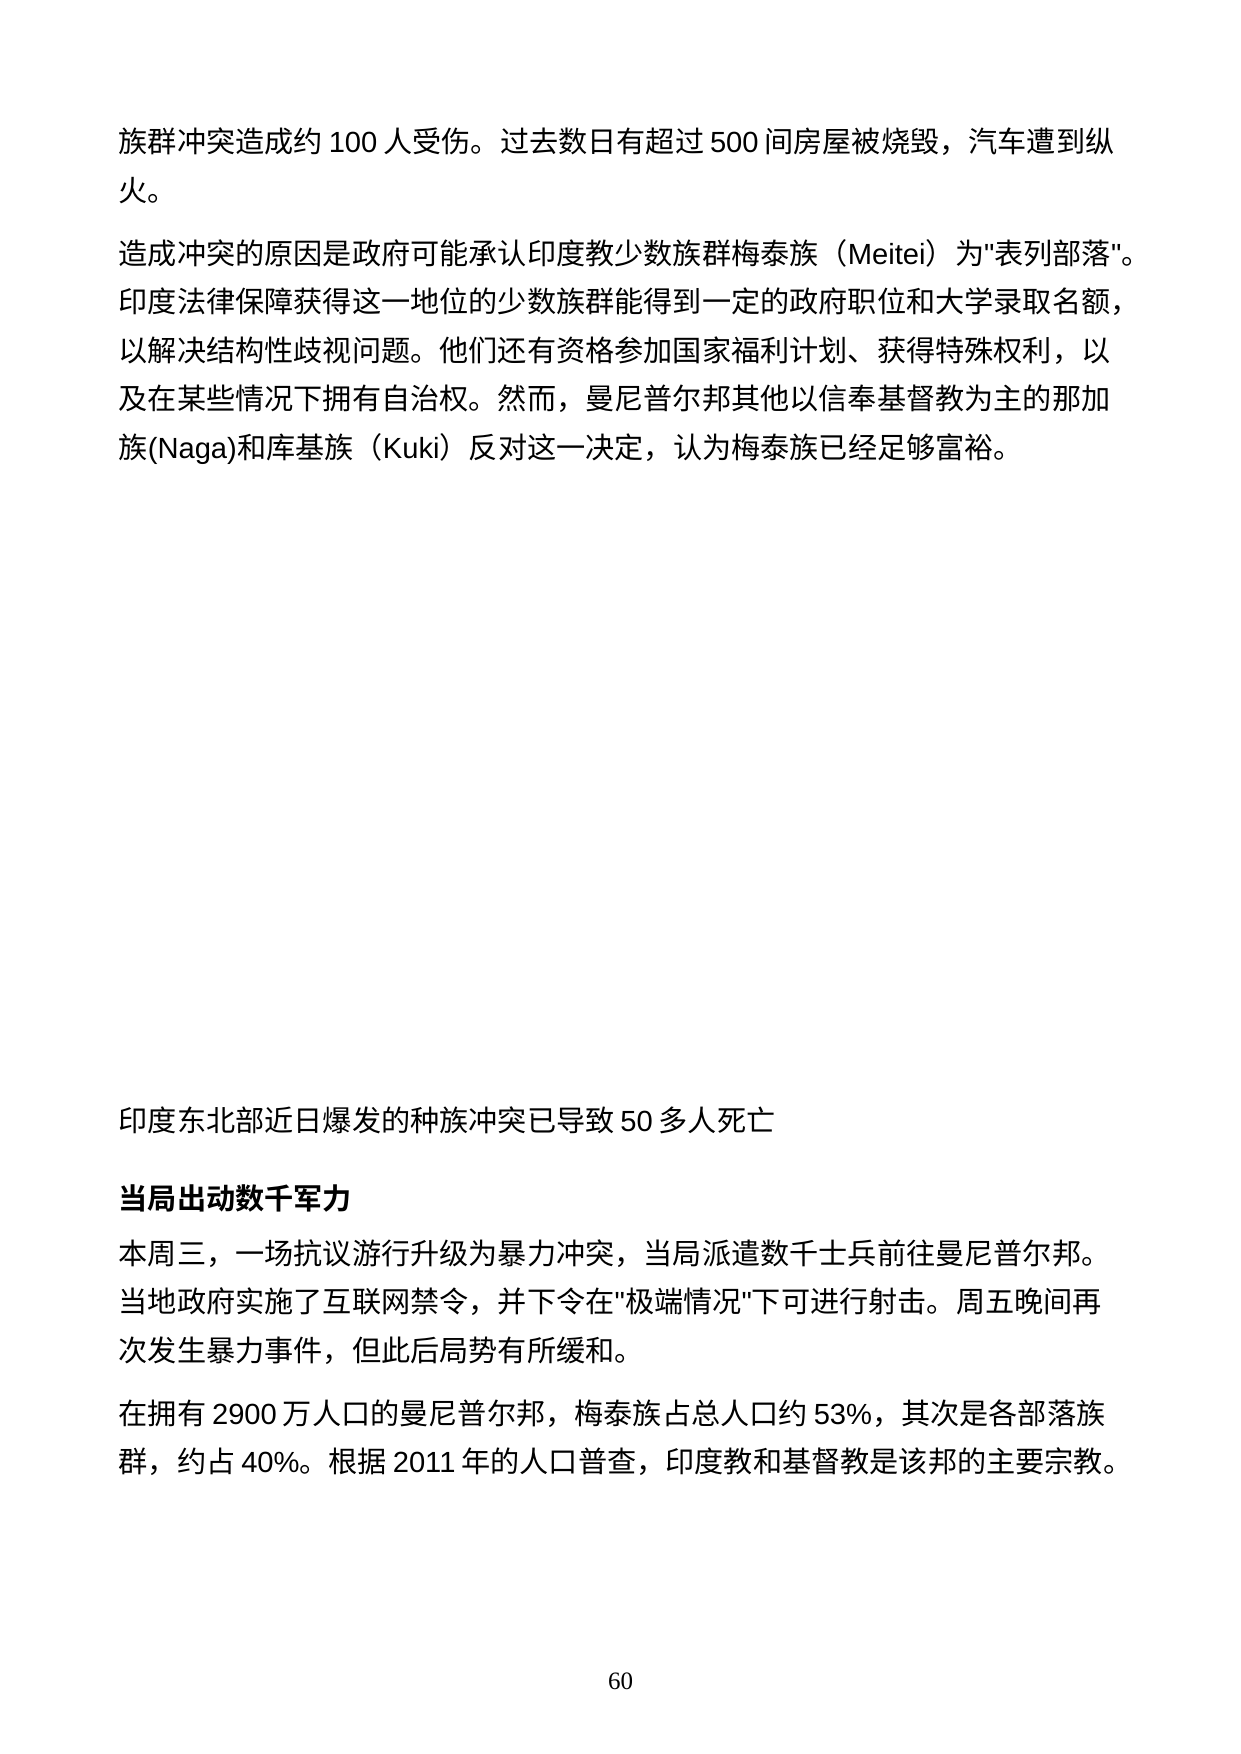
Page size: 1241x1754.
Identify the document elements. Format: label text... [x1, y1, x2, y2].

text 印度东北部近日爆发的种族冲突已导致50多人死亡 [118, 1098, 1122, 1140]
text 造成冲突的原因是政府可能承认印度教少数族群梅泰族（Meitei）为"表列部落"。印度法律保障获得这一地位的少数族群能得到一定的政府职位和大学录取名额，以解决结构性歧视问题。他们还有资格参加国家福利计划、获得特殊权利，以及在某些情况下拥有自治权。然而，曼尼普尔邦其他以信奉基督教为主的那加族(Naga)和库基族（Kuki）反对这一决定，认为梅泰族已经足够富裕。 [118, 230, 1122, 467]
text 在拥有2900万人口的曼尼普尔邦，梅泰族占总人口约53%，其次是各部落族群，约占40%。根据2011年的人口普查，印度教和基督教是该邦的主要宗教。 [118, 1390, 1122, 1481]
text （德国之声中文网）印度东北部偏远地区爆发族群冲突，导致逾50人丧生。据当地媒体报道，曼尼普尔邦首府因帕尔以及更南部的楚拉昌普县医院已通报共54人死亡。约有23000人因为暴力冲突升级而逃离。此外，有关当局表示，族群冲突造成约100人受伤。过去数日有超过500间房屋被烧毁，汽车遭到纵火。 [118, 118, 1122, 209]
text 本周三，一场抗议游行升级为暴力冲突，当局派遣数千士兵前往曼尼普尔邦。当地政府实施了互联网禁令，并下令在"极端情况"下可进行射击。周五晚间再次发生暴力事件，但此后局势有所缓和。 [118, 1230, 1122, 1369]
subtitle 当局出动数千军力 [118, 1175, 1122, 1218]
